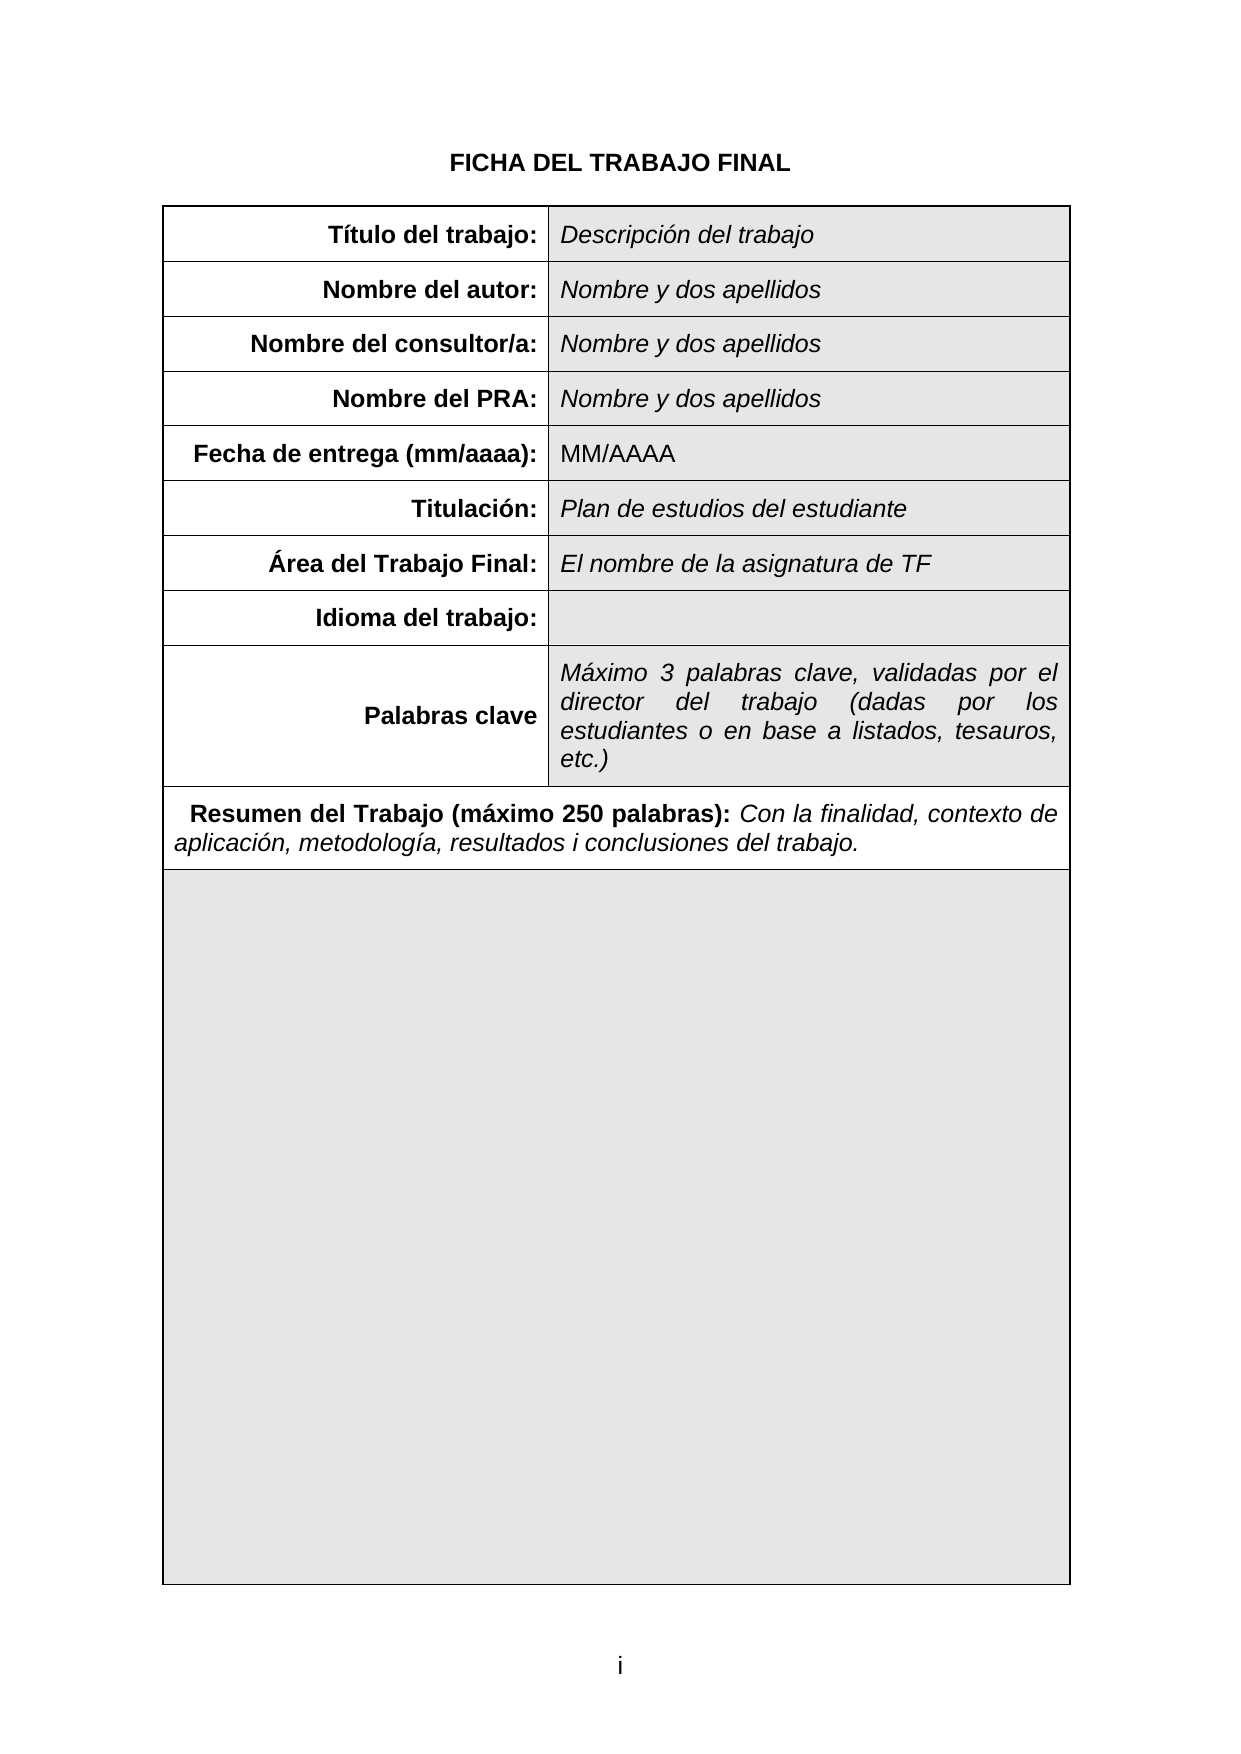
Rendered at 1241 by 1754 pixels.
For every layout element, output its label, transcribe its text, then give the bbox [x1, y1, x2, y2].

table_cell Nombre del consultor/a: [164, 317, 548, 371]
table_header Descripción del trabajo [549, 207, 1069, 261]
table_cell Idioma del trabajo: [164, 591, 548, 644]
text FICHA DEL TRABAJO FINAL [177, 148, 1063, 176]
table_cell Nombre y dos apellidos [549, 262, 1069, 316]
table_cell Palabras clave [164, 646, 548, 786]
table_cell Fecha de entrega (mm/aaaa): [164, 426, 548, 480]
table_cell [164, 870, 1069, 1584]
table_cell Nombre y dos apellidos [549, 317, 1069, 371]
table_cell [549, 591, 1069, 644]
table_header Título del trabajo: [164, 207, 548, 261]
table_cell Nombre y dos apellidos [549, 372, 1069, 425]
table_cell Titulación: [164, 481, 548, 535]
table_cell Resumen del Trabajo (máximo 250 palabras): Con la finalidad, contexto de aplicación, metodología, resultados i conclusiones del trabajo. [164, 787, 1069, 869]
table_cell El nombre de la asignatura de TF [549, 536, 1069, 590]
table_cell Máximo 3 palabras clave, validadas por el director del trabajo (dadas por los estudiantes o en base a listados, tesauros, etc.) [549, 646, 1069, 786]
table_cell Área del Trabajo Final: [164, 536, 548, 590]
table_cell Plan de estudios del estudiante [549, 481, 1069, 535]
table_cell Nombre del PRA: [164, 372, 548, 425]
table_cell Nombre del autor: [164, 262, 548, 316]
table_cell MM/AAAA [549, 426, 1069, 480]
